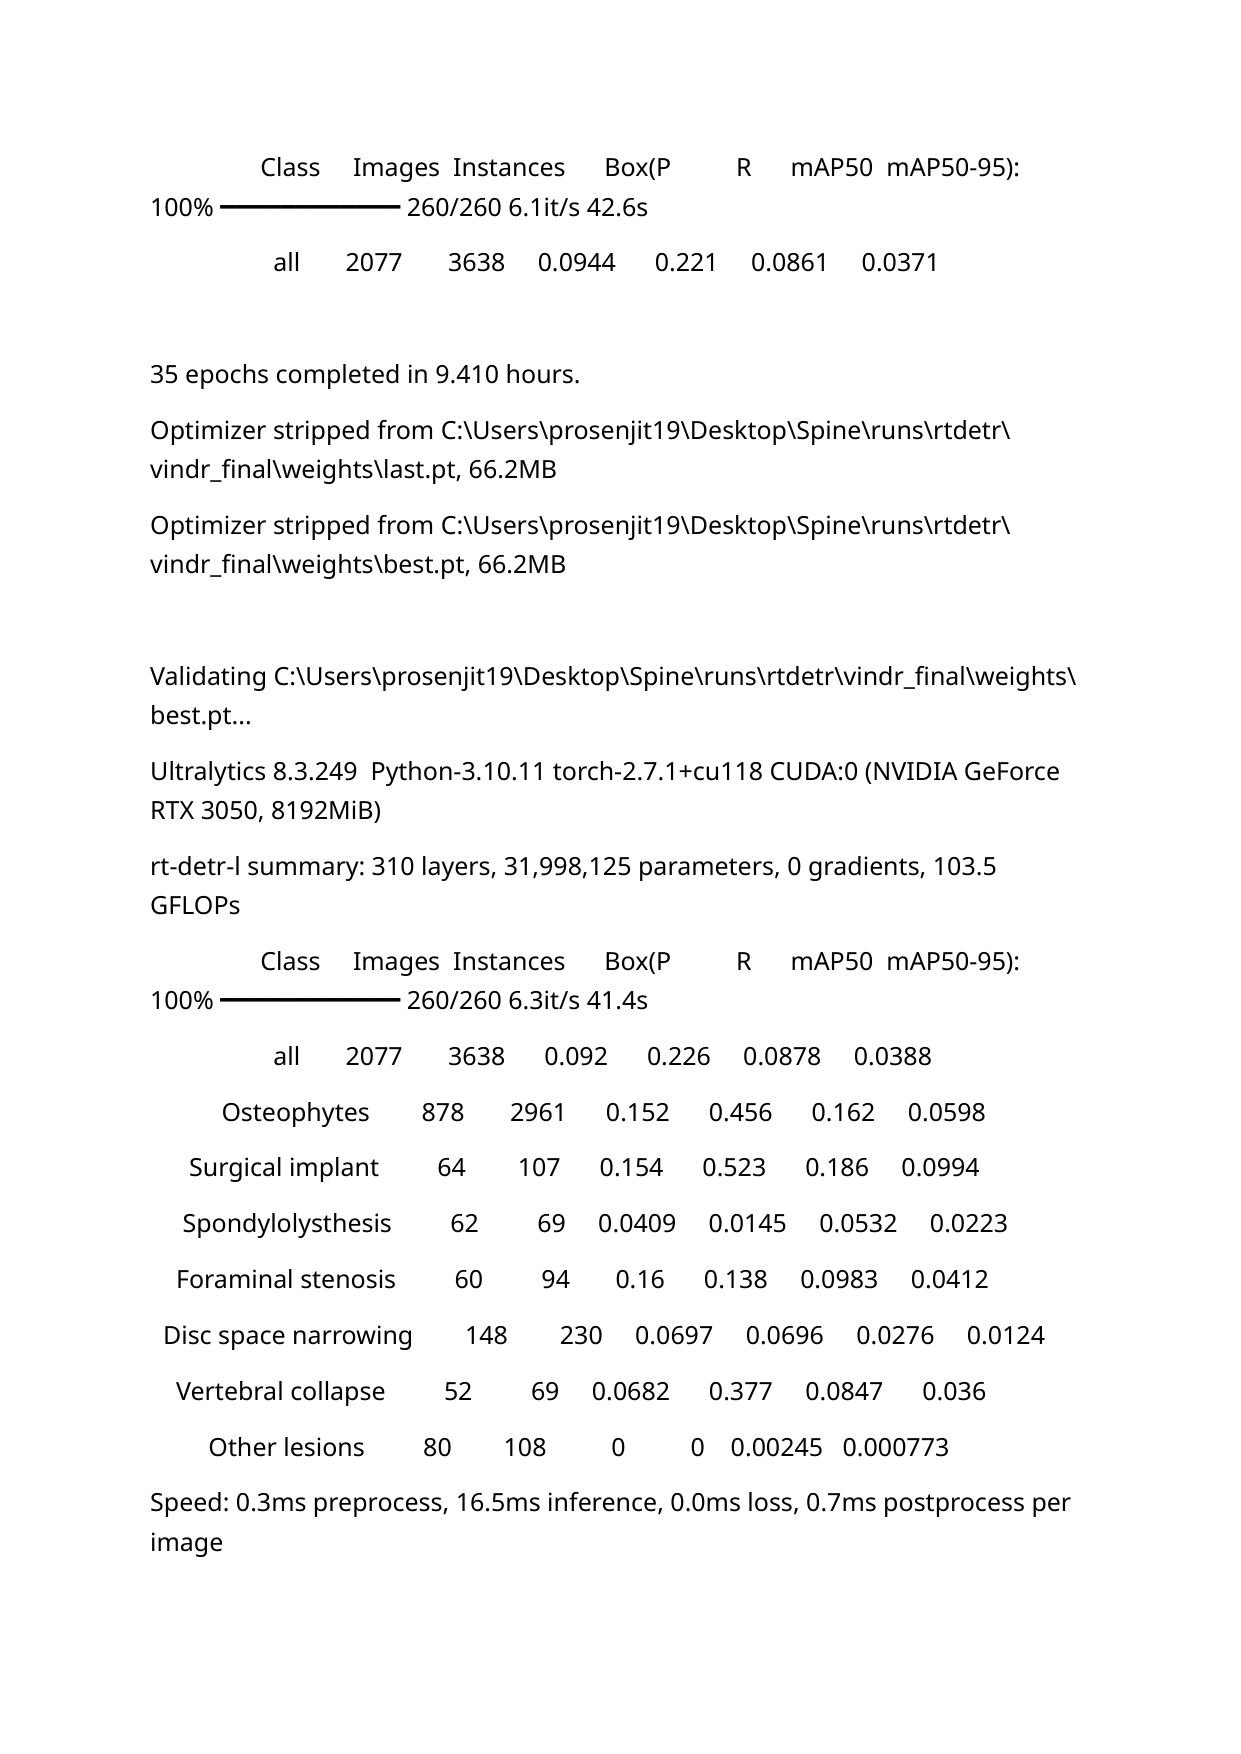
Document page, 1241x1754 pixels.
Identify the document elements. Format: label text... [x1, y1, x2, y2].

text Osteophytes 878 2961 0.152 0.456 0.162 0.0598 [150, 1094, 1090, 1128]
text all 2077 3638 0.0944 0.221 0.0861 0.0371 [150, 245, 1090, 279]
text Spondylolysthesis 62 69 0.0409 0.0145 0.0532 0.0223 [150, 1206, 1090, 1240]
text Other lesions 80 108 0 0 0.00245 0.000773 [150, 1429, 1090, 1463]
text Validating C:\Users\prosenjit19\Desktop\Spine\runs\rtdetr\vindr_final\weights\best.pt... [150, 658, 1090, 732]
text 35 epochs completed in 9.410 hours. [150, 357, 1090, 391]
text Surgical implant 64 107 0.154 0.523 0.186 0.0994 [150, 1150, 1090, 1184]
text Class Images Instances Box(P R mAP50 mAP50-95): 100% ━━━━━━━━━━━━ 260/260 6.3it/s 41.4s [150, 943, 1090, 1017]
text Speed: 0.3ms preprocess, 16.5ms inference, 0.0ms loss, 0.7ms postprocess per image [150, 1485, 1090, 1558]
text Vertebral collapse 52 69 0.0682 0.377 0.0847 0.036 [150, 1373, 1090, 1407]
text Disc space narrowing 148 230 0.0697 0.0696 0.0276 0.0124 [150, 1317, 1090, 1352]
text Foraminal stenosis 60 94 0.16 0.138 0.0983 0.0412 [150, 1262, 1090, 1296]
text all 2077 3638 0.092 0.226 0.0878 0.0388 [150, 1038, 1090, 1072]
text Optimizer stripped from C:\Users\prosenjit19\Desktop\Spine\runs\rtdetr\vindr_final\weights\best.pt, 66.2MB [150, 507, 1090, 581]
text Optimizer stripped from C:\Users\prosenjit19\Desktop\Spine\runs\rtdetr\vindr_final\weights\last.pt, 66.2MB [150, 412, 1090, 486]
text Ultralytics 8.3.249 Python-3.10.11 torch-2.7.1+cu118 CUDA:0 (NVIDIA GeForce RTX 3050, 8192MiB) [150, 753, 1090, 827]
text rt-detr-l summary: 310 layers, 31,998,125 parameters, 0 gradients, 103.5 GFLOPs [150, 848, 1090, 922]
text Class Images Instances Box(P R mAP50 mAP50-95): 100% ━━━━━━━━━━━━ 260/260 6.1it/s 42.6s [150, 150, 1090, 223]
